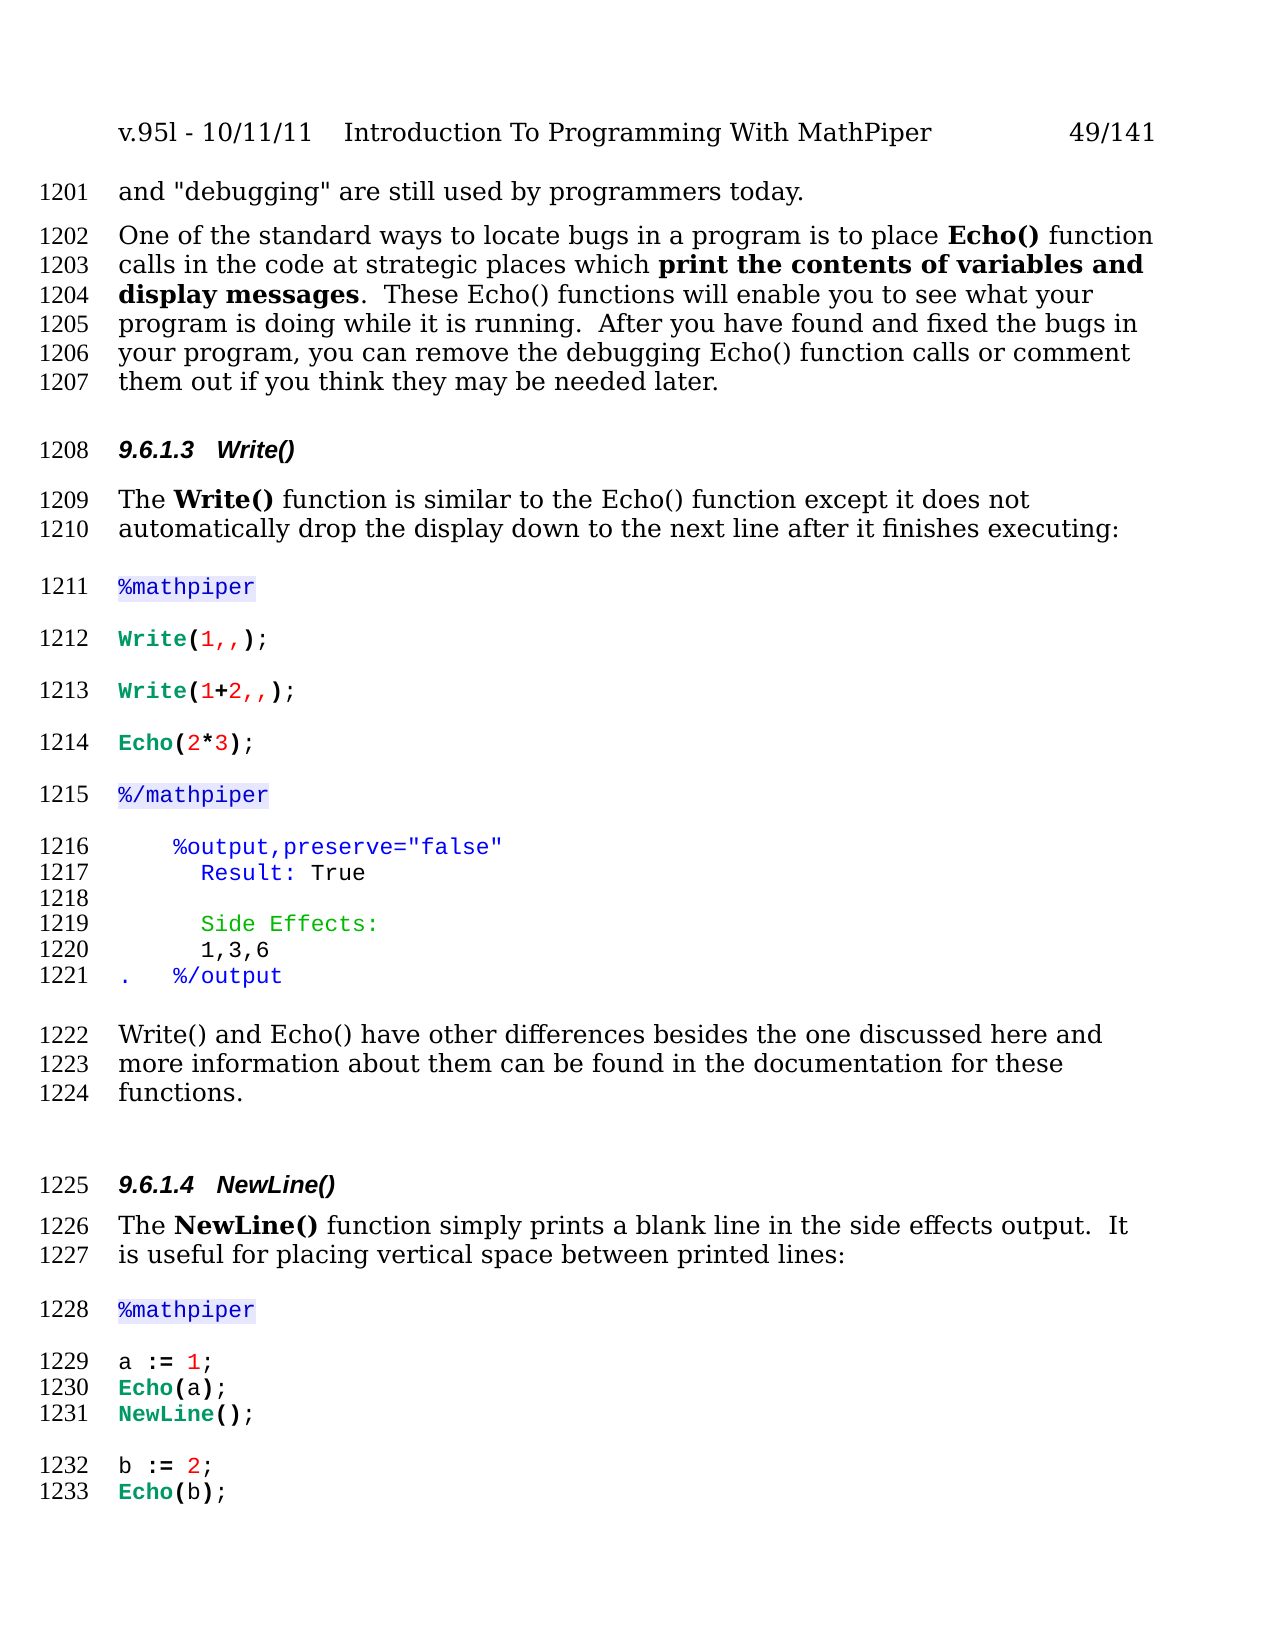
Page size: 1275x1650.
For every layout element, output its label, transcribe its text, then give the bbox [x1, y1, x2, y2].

text Side Effects: [118, 913, 1157, 939]
text NewLine(); [118, 1402, 1157, 1428]
text %mathpiper [118, 1299, 1157, 1324]
text Echo(b); [118, 1480, 1157, 1506]
text Echo(a); [118, 1376, 1157, 1402]
text 1,3,6 [118, 939, 1157, 965]
text One of the standard ways to locate bugs in a program is to place Echo() function calls in the code at strategic places which print the contents of variables and display messages. These Echo() functions will enable you to see what your program is doing while it is running. After you have found and fixed the bugs in your program, you can remove the debugging Echo() function calls or comment them out if you think they may be needed later. [118, 221, 1157, 397]
text %/mathpiper [118, 783, 1157, 809]
text %mathpiper [118, 576, 1157, 602]
text Write(1+2,,); [118, 679, 1157, 705]
text %output,preserve="false" [118, 835, 1157, 861]
text The NewLine() function simply prints a blank line in the side effects output. It is useful for placing vertical space between printed lines: [118, 1211, 1157, 1269]
text and "debugging" are still used by programmers today. [118, 177, 1157, 206]
text b := 2; [118, 1454, 1157, 1480]
text The Write() function is similar to the Echo() function except it does not automatically drop the display down to the next line after it finishes executing: [118, 485, 1157, 544]
text . %/output [118, 965, 1157, 991]
text Write() and Echo() have other differences besides the one discussed here and more information about them can be found in the documentation for these functions. [118, 1020, 1157, 1108]
subtitle NewLine() [118, 1170, 1157, 1199]
text Result: True [118, 861, 1157, 887]
text a := 1; [118, 1351, 1157, 1376]
text Echo(2*3); [118, 731, 1157, 757]
subtitle Write() [118, 436, 1157, 464]
text Write(1,,); [118, 627, 1157, 653]
